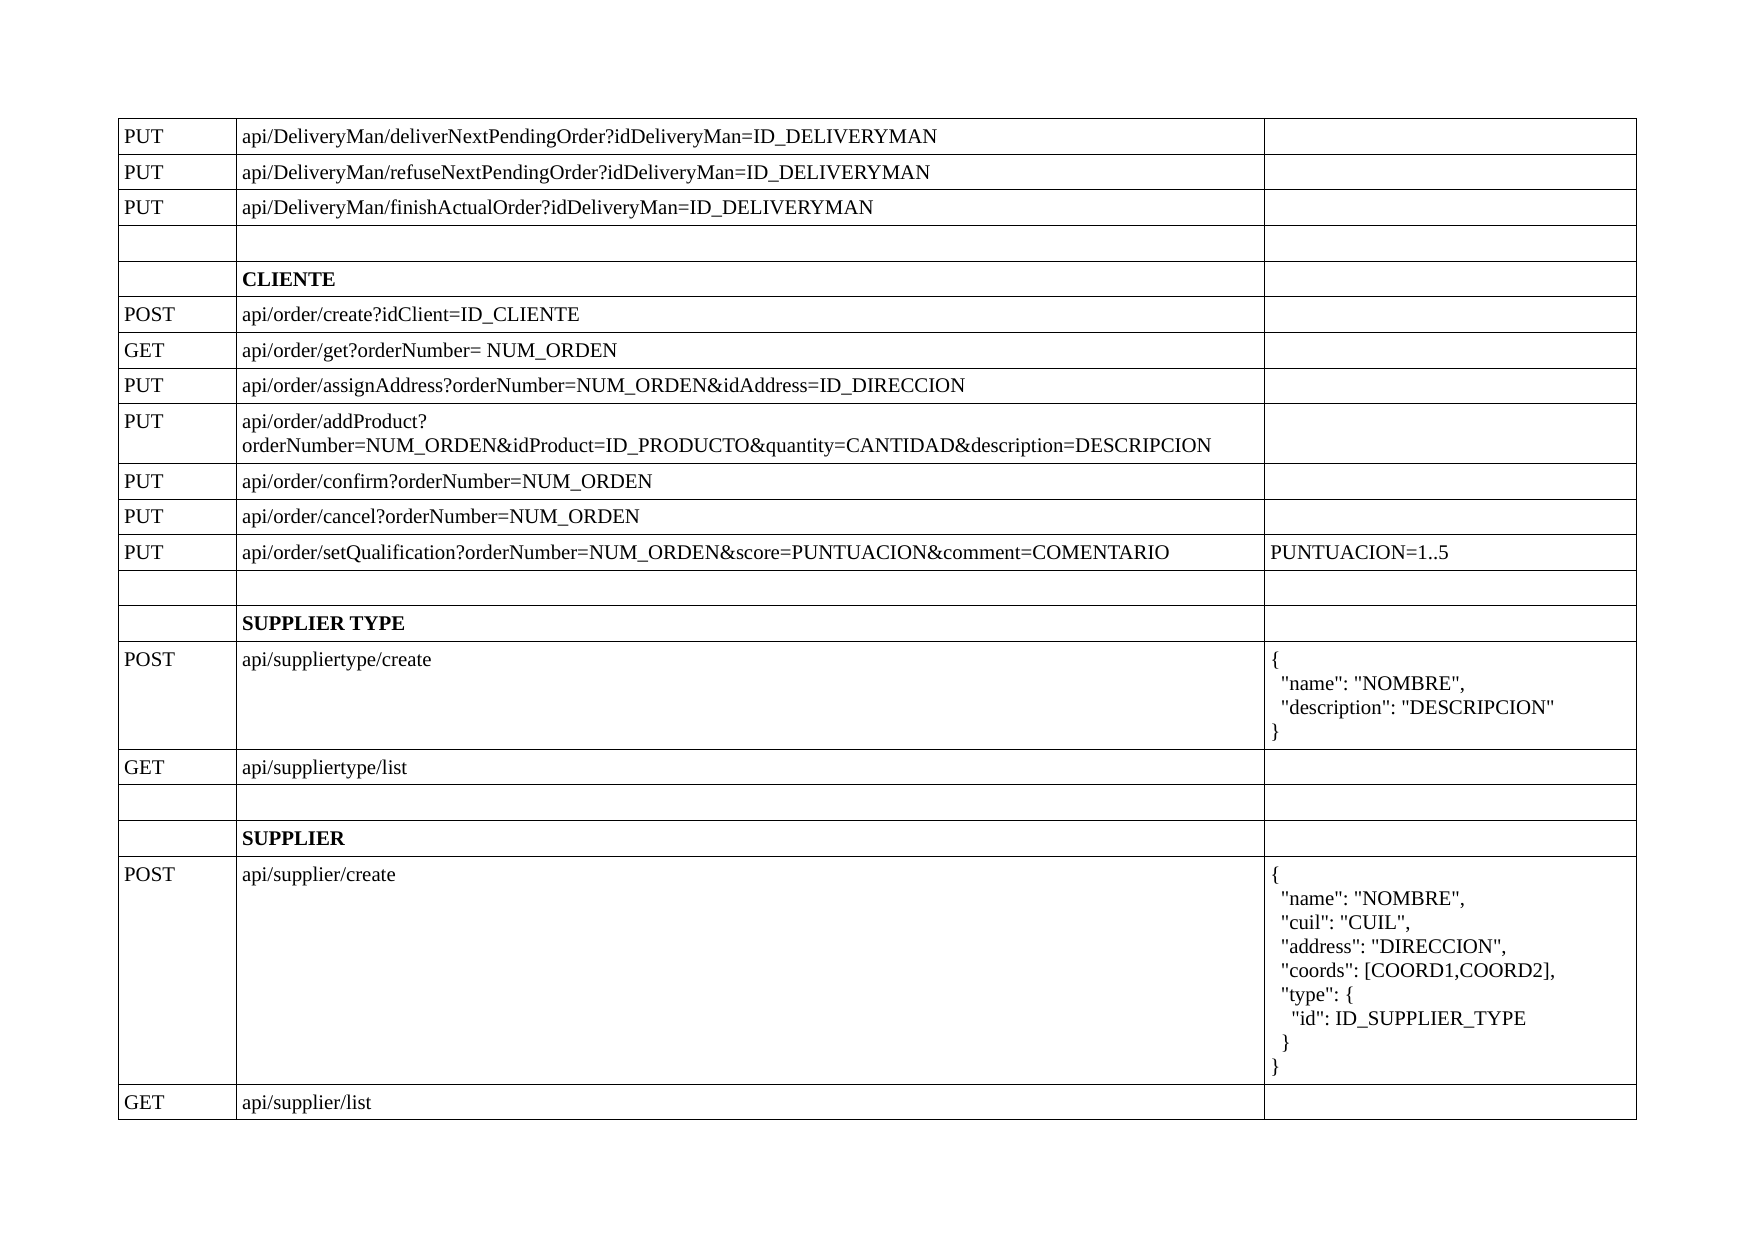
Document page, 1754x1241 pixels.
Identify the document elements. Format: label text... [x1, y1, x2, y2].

table_cell [1265, 262, 1636, 296]
table_cell [1265, 155, 1636, 189]
table_cell PUT [119, 119, 236, 154]
table_cell POST [119, 297, 236, 332]
table_cell api/order/confirm?orderNumber=NUM_ORDEN [237, 464, 1264, 498]
table_cell api/order/addProduct?orderNumber=NUM_ORDEN&idProduct=ID_PRODUCTO&quantity=CANTIDAD&description=DESCRIPCION [237, 404, 1264, 463]
table_cell [237, 226, 1264, 261]
table_cell [237, 785, 1264, 820]
table_cell api/DeliveryMan/deliverNextPendingOrder?idDeliveryMan=ID_DELIVERYMAN [237, 119, 1264, 154]
table_cell PUT [119, 369, 236, 403]
table_cell GET [119, 333, 236, 367]
table_cell [1265, 333, 1636, 367]
table_cell [1265, 785, 1636, 820]
table_cell [119, 606, 236, 641]
table_cell PUT [119, 464, 236, 498]
table_cell GET [119, 1085, 236, 1119]
table_cell api/supplier/list [237, 1085, 1264, 1119]
table_cell api/order/get?orderNumber= NUM_ORDEN [237, 333, 1264, 367]
table_cell [1265, 297, 1636, 332]
table_cell [1265, 500, 1636, 534]
table_cell PUT [119, 535, 236, 570]
table_cell [119, 785, 236, 820]
table_cell PUT [119, 404, 236, 463]
table_cell POST [119, 857, 236, 1084]
table_cell [1265, 369, 1636, 403]
table_cell { "name": "NOMBRE", "description": "DESCRIPCION" } [1265, 642, 1636, 749]
table_cell [1265, 750, 1636, 784]
table_cell [1265, 821, 1636, 856]
table_cell [1265, 1085, 1636, 1119]
table_cell { "name": "NOMBRE", "cuil": "CUIL", "address": "DIRECCION", "coords": [COORD1,COORD2], "type": { "id": ID_SUPPLIER_TYPE } } [1265, 857, 1636, 1084]
table_cell [119, 571, 236, 605]
table_cell PUT [119, 500, 236, 534]
table_cell PUT [119, 190, 236, 225]
table_cell [1265, 464, 1636, 498]
table_cell api/DeliveryMan/refuseNextPendingOrder?idDeliveryMan=ID_DELIVERYMAN [237, 155, 1264, 189]
table_cell [119, 262, 236, 296]
table_cell [1265, 404, 1636, 463]
table_cell [237, 571, 1264, 605]
table_cell api/suppliertype/list [237, 750, 1264, 784]
table_cell api/order/setQualification?orderNumber=NUM_ORDEN&score=PUNTUACION&comment=COMENTARIO [237, 535, 1264, 570]
table_cell [1265, 190, 1636, 225]
table_cell [119, 821, 236, 856]
table_cell [1265, 606, 1636, 641]
table_cell PUT [119, 155, 236, 189]
table_cell api/DeliveryMan/finishActualOrder?idDeliveryMan=ID_DELIVERYMAN [237, 190, 1264, 225]
table_cell GET [119, 750, 236, 784]
table_cell api/order/create?idClient=ID_CLIENTE [237, 297, 1264, 332]
table_cell api/supplier/create [237, 857, 1264, 1084]
table_cell [119, 226, 236, 261]
table_cell api/suppliertype/create [237, 642, 1264, 749]
table_cell api/order/cancel?orderNumber=NUM_ORDEN [237, 500, 1264, 534]
table_cell PUNTUACION=1..5 [1265, 535, 1636, 570]
table_cell api/order/assignAddress?orderNumber=NUM_ORDEN&idAddress=ID_DIRECCION [237, 369, 1264, 403]
table_cell SUPPLIER [237, 821, 1264, 856]
table_cell [1265, 226, 1636, 261]
table_cell POST [119, 642, 236, 749]
table_cell CLIENTE [237, 262, 1264, 296]
table_cell SUPPLIER TYPE [237, 606, 1264, 641]
table_cell [1265, 119, 1636, 154]
table_cell [1265, 571, 1636, 605]
